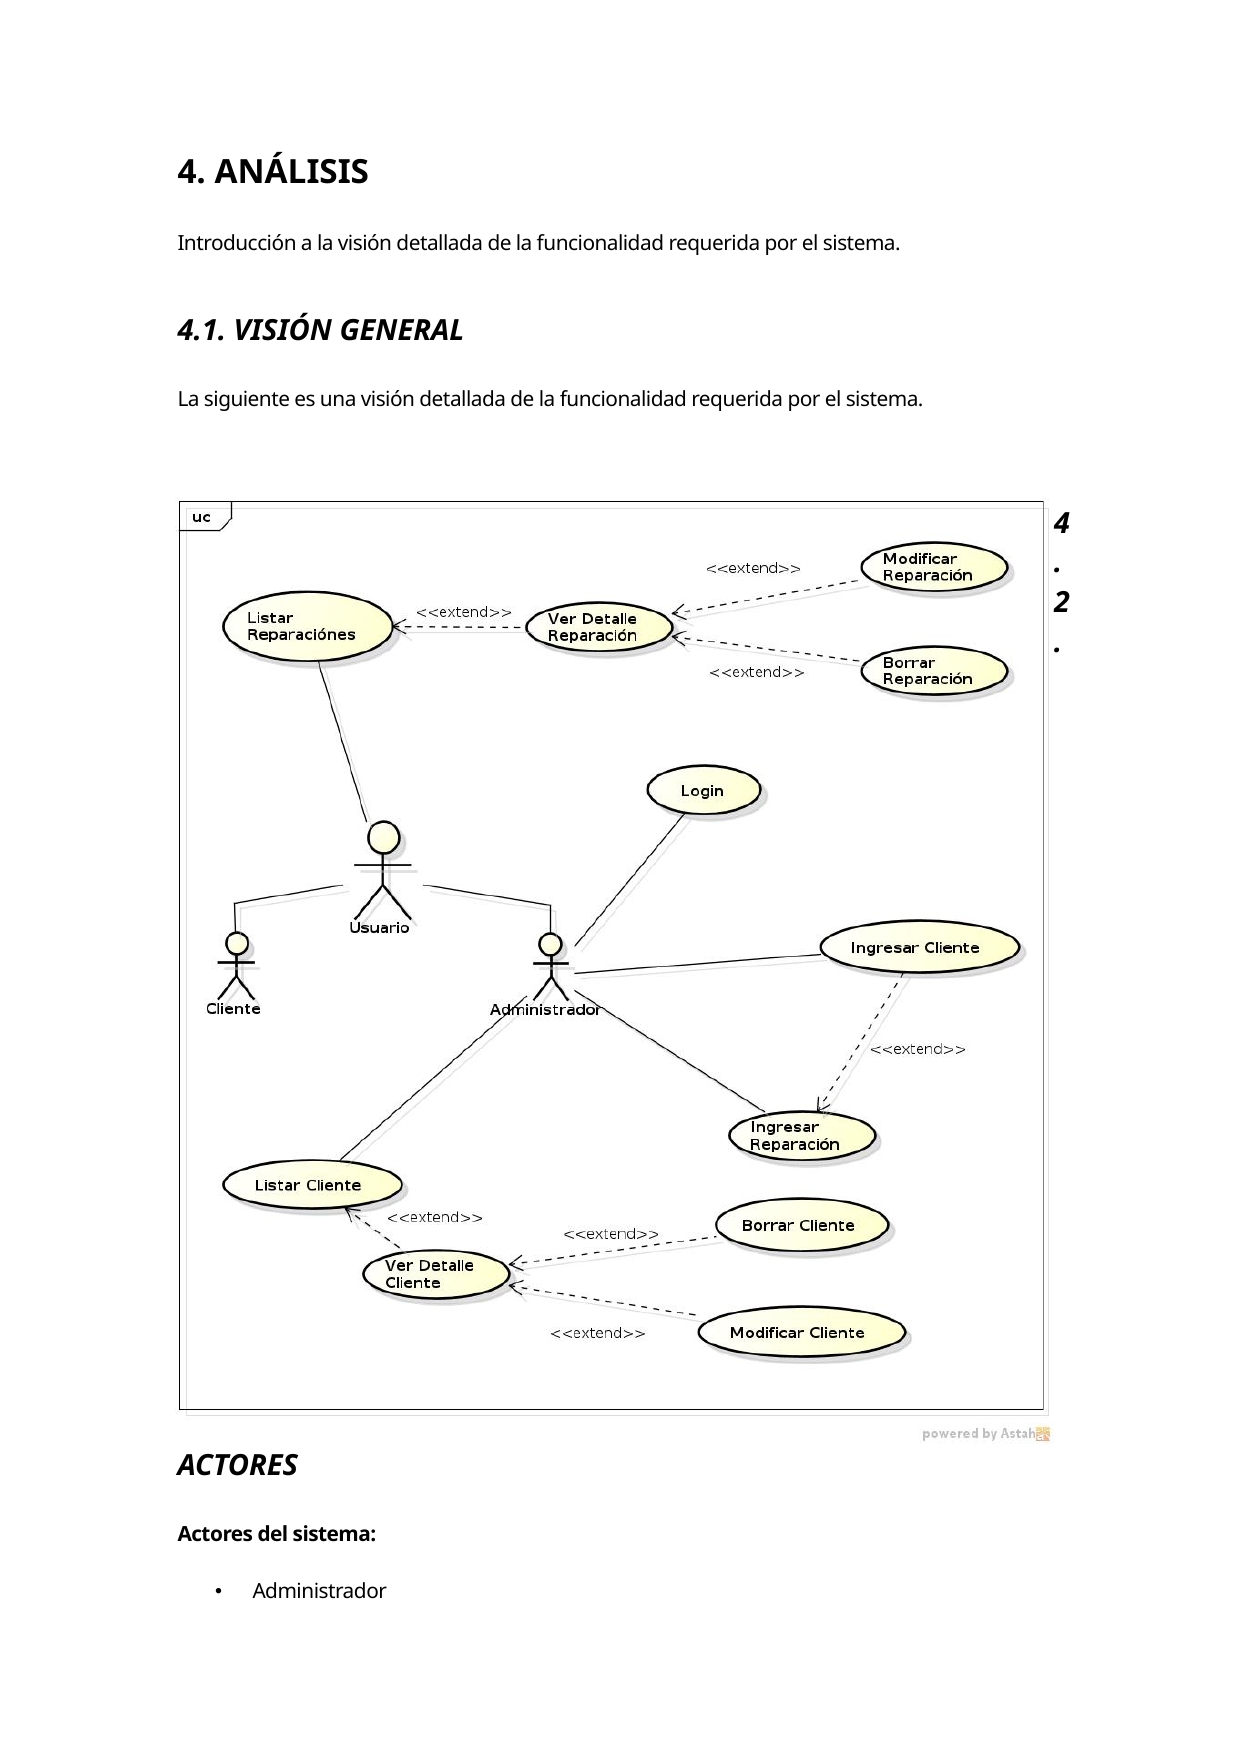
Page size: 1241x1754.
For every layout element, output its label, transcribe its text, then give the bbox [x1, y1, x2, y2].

subtitle 4.2. ACTORES [177, 612, 1063, 1484]
text Introducción a la visión detallada de la funcionalidad requerida por el sistema. [177, 228, 1063, 256]
list Administrador [215, 1576, 1063, 1604]
text Actores del sistema: [177, 1519, 1063, 1547]
subtitle 4. ANÁLISIS [177, 148, 1063, 193]
picture [167, 489, 1054, 1445]
subtitle 4.1. VISIÓN GENERAL [177, 309, 1063, 349]
subtitle 4.2. ACTORES [1054, 529, 1063, 608]
text La siguiente es una visión detallada de la funcionalidad requerida por el sistema. [177, 384, 1063, 412]
